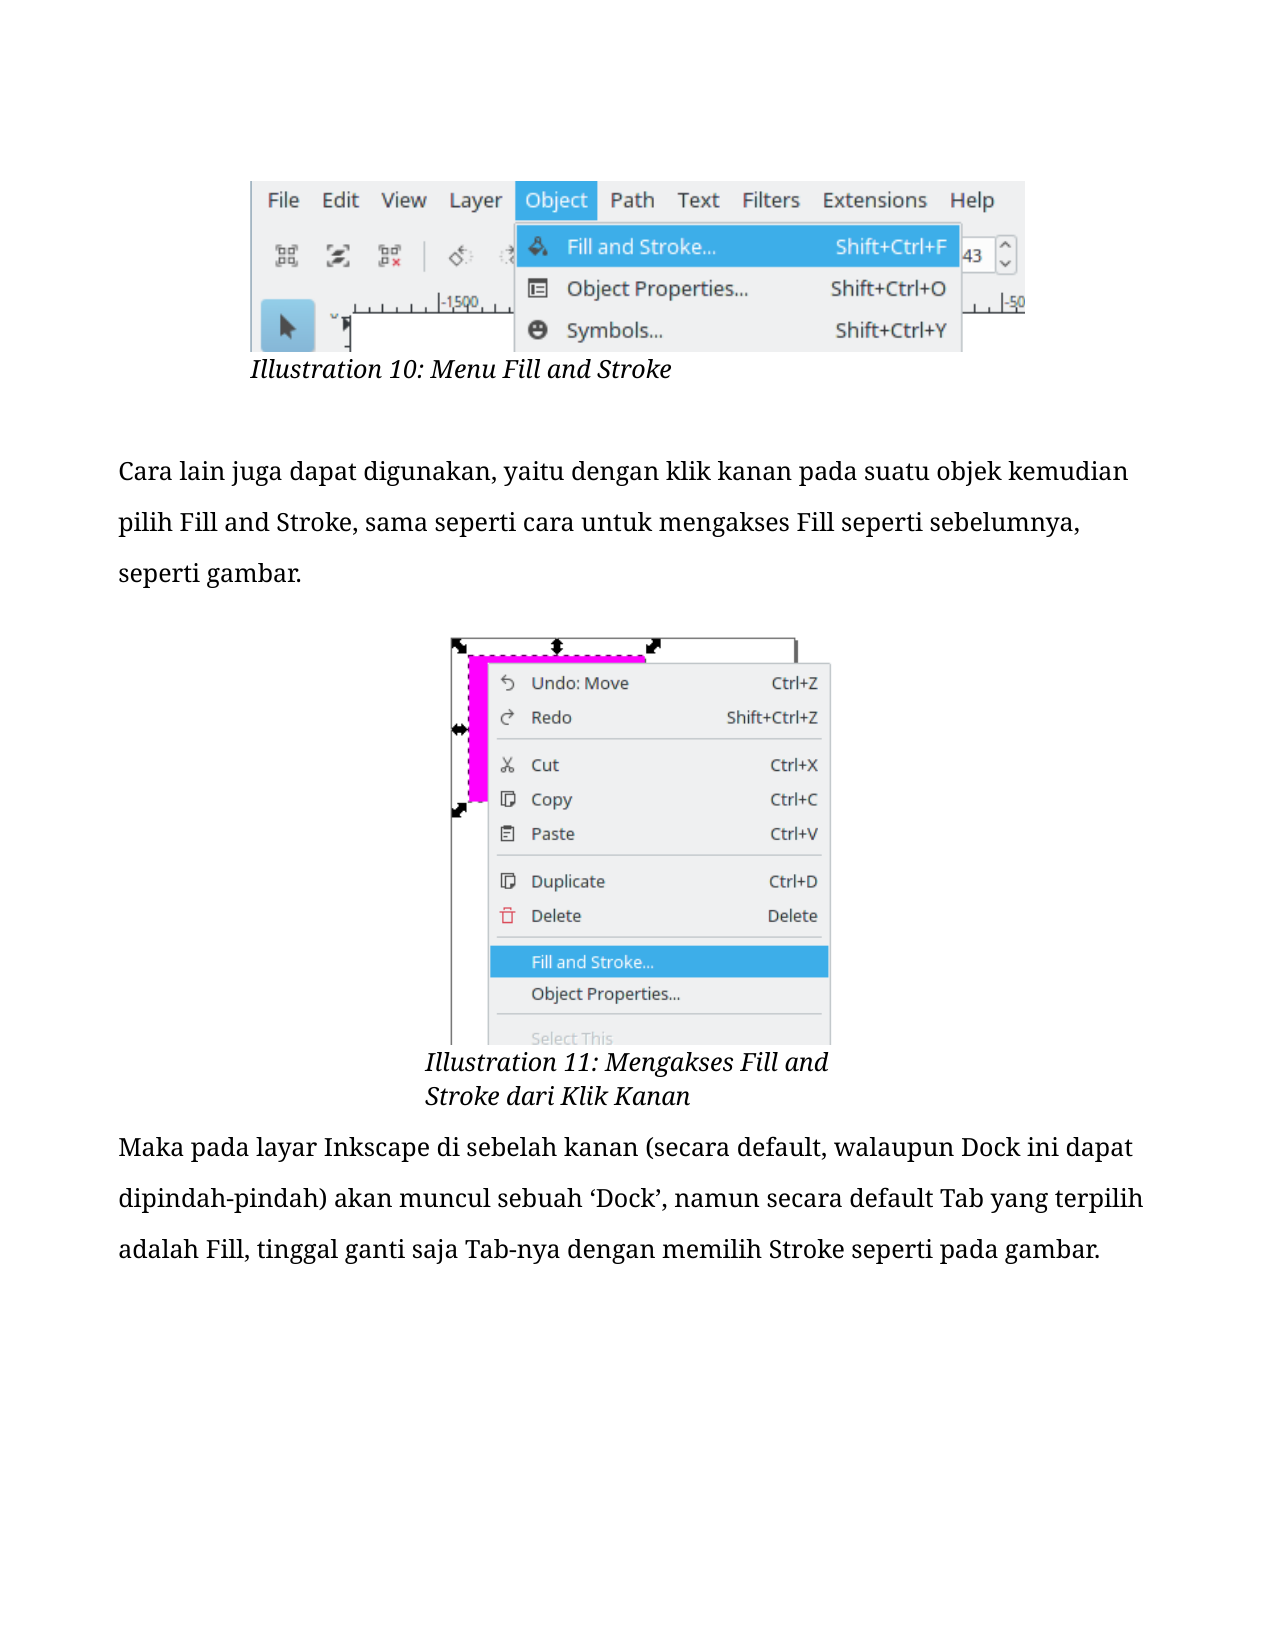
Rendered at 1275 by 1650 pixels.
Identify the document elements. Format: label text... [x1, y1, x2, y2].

picture [486, 619, 771, 1045]
text Illustration 11: Mengakses Fill and Stroke dari Klik Kanan [425, 619, 850, 1112]
text Cara lain juga dapat digunakan, yaitu dengan klik kanan pada suatu objek kemudian pilih Fill and Stroke, sama seperti cara untuk mengakses Fill seperti sebelumnya, seperti gambar. [118, 453, 1157, 589]
text Illustration 10: Menu Fill and Stroke [250, 182, 1024, 385]
text Maka pada layar Inkscape di sebelah kanan (secara default, walaupun Dock ini dapat dipindah-pindah) akan muncul sebuah ‘Dock’, namun secara default Tab yang terpilih adalah Fill, tinggal ganti saja Tab-nya dengan memilih Stroke seperti pada gambar. [118, 1093, 1157, 1265]
